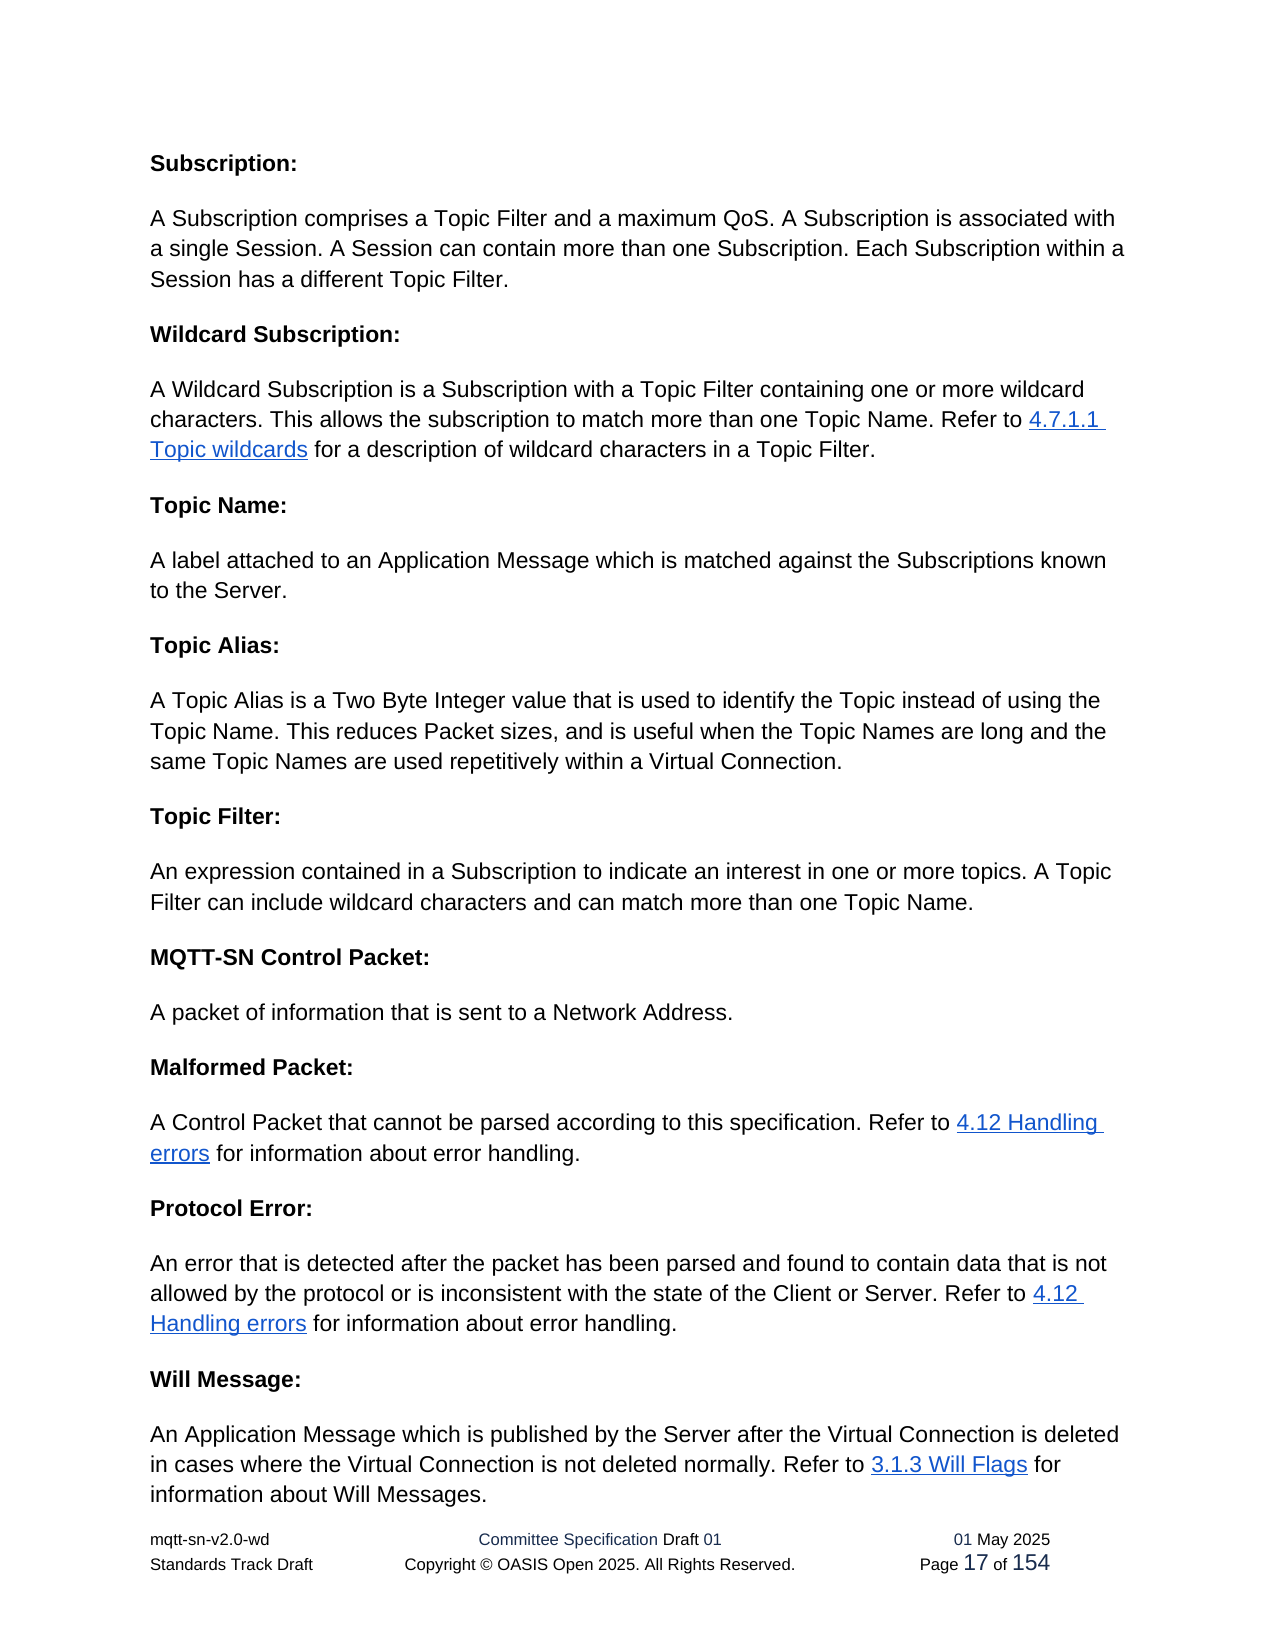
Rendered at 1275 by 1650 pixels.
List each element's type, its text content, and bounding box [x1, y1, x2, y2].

text An Application Message which is published by the Server after the Virtual Connection is deleted in cases where the Virtual Connection is not deleted normally. Refer to 3.1.3 Will Flags for information about Will Messages. [150, 1421, 1125, 1508]
text Subscription: [150, 150, 1125, 176]
text An expression contained in a Subscription to indicate an interest in one or more topics. A Topic Filter can include wildcard characters and can match more than one Topic Name. [150, 858, 1125, 915]
text A Wildcard Subscription is a Subscription with a Topic Filter containing one or more wildcard characters. This allows the subscription to match more than one Topic Name. Refer to 4.7.1.1 Topic wildcards for a description of wildcard characters in a Topic Filter. [150, 376, 1125, 463]
text Will Message: [150, 1366, 1125, 1392]
text Wildcard Subscription: [150, 321, 1125, 347]
text An error that is detected after the packet has been parsed and found to contain data that is not allowed by the protocol or is inconsistent with the state of the Client or Server. Refer to 4.12 Handling errors for information about error handling. [150, 1250, 1125, 1337]
text Malformed Packet: [150, 1054, 1125, 1081]
text A packet of information that is sent to a Network Address. [150, 999, 1125, 1025]
text Protocol Error: [150, 1195, 1125, 1221]
text A Subscription comprises a Topic Filter and a maximum QoS. A Subscription is associated with a single Session. A Session can contain more than one Subscription. Each Subscription within a Session has a different Topic Filter. [150, 205, 1125, 292]
text Topic Name: [150, 492, 1125, 518]
text Topic Filter: [150, 803, 1125, 829]
text A Control Packet that cannot be parsed according to this specification. Refer to 4.12 Handling errors for information about error handling. [150, 1109, 1125, 1166]
text MQTT-SN Control Packet: [150, 944, 1125, 970]
text Topic Alias: [150, 632, 1125, 659]
text A label attached to an Application Message which is matched against the Subscriptions known to the Server. [150, 547, 1125, 603]
text A Topic Alias is a Two Byte Integer value that is used to identify the Topic instead of using the Topic Name. This reduces Packet sizes, and is useful when the Topic Names are long and the same Topic Names are used repetitively within a Virtual Connection. [150, 687, 1125, 774]
